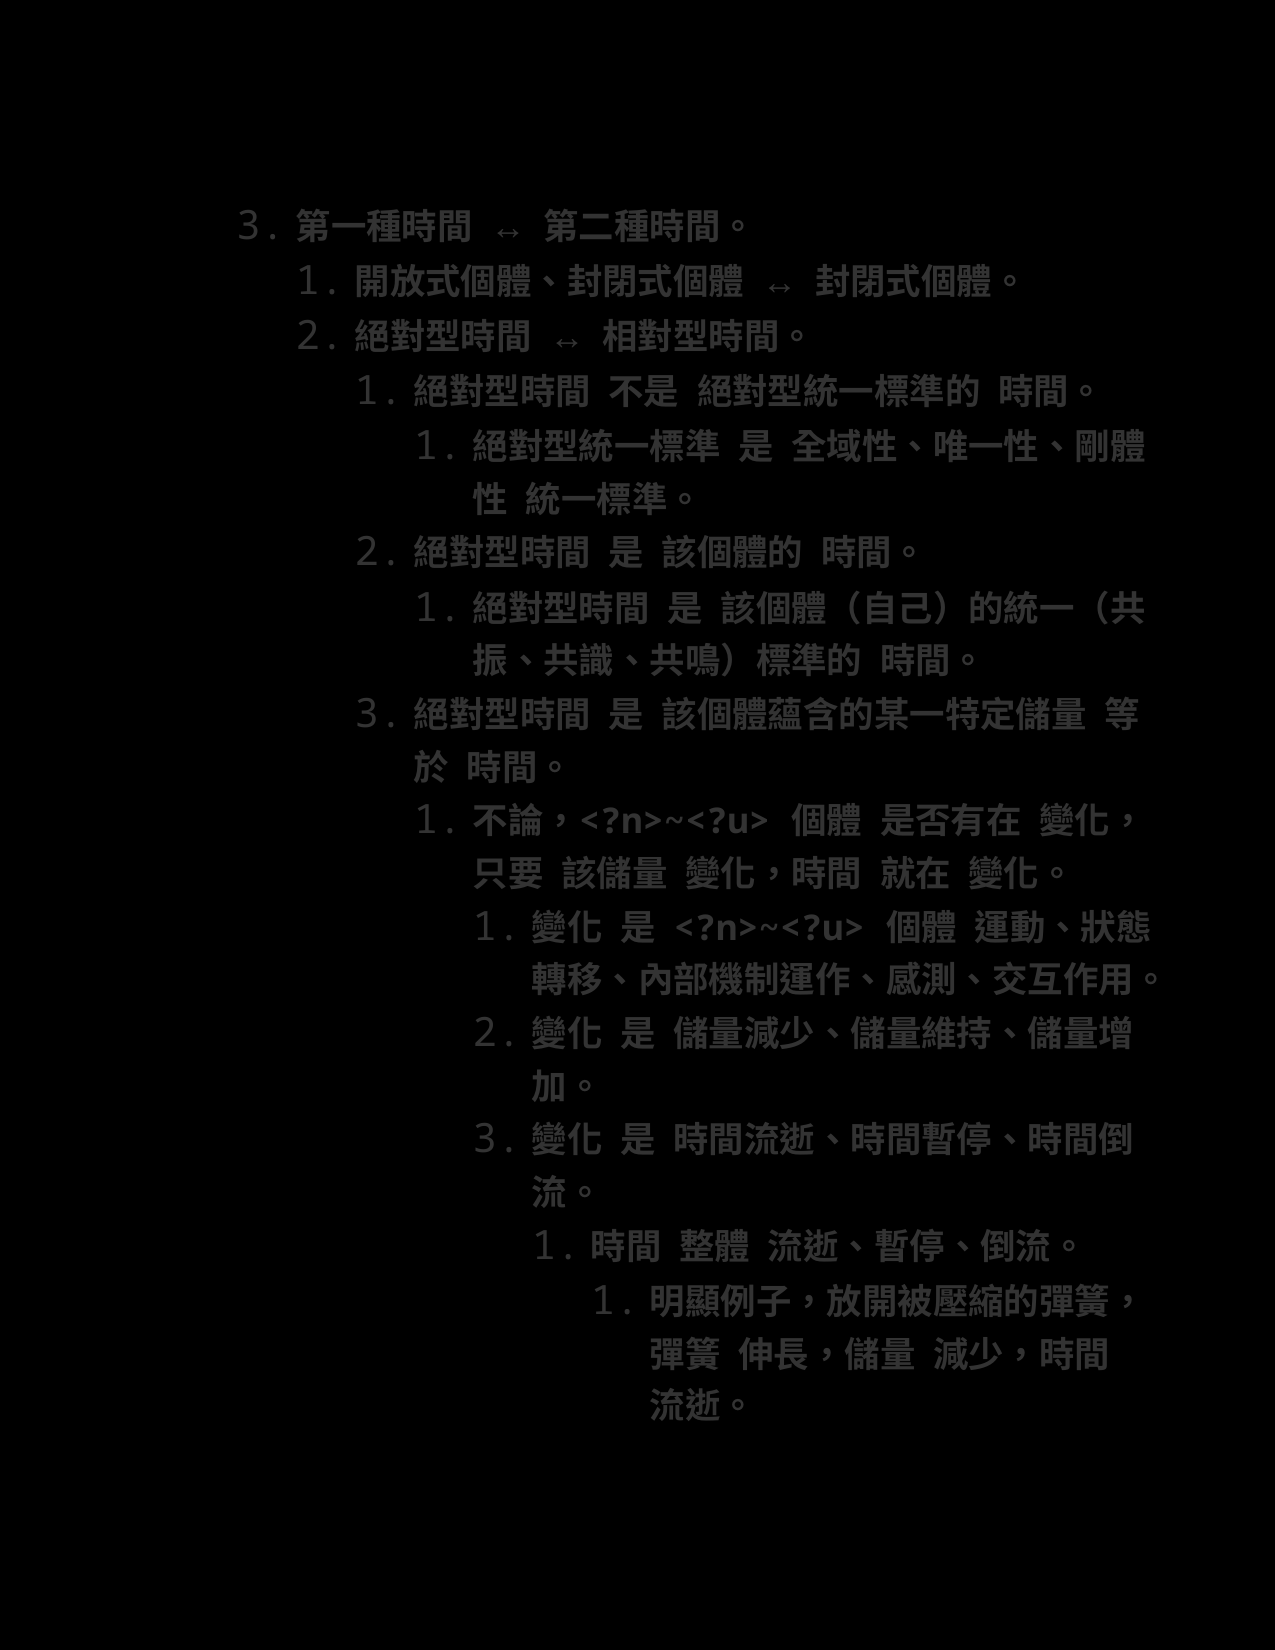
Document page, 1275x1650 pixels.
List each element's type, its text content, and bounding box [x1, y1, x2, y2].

list 變化 是 <?n>~<?u> 個體 運動、狀態轉移、內部機制運作、感測、交互作用。 [472, 897, 1157, 1003]
list 絕對型時間 是 該個體蘊含的某一特定儲量 等於 時間。 [354, 684, 1157, 790]
list 第一種時間 ↔ 第二種時間。 [236, 196, 1157, 251]
list 絕對型時間 ↔ 相對型時間。 [295, 306, 1157, 361]
list 明顯例子，放開被壓縮的彈簧，彈簧 伸長，儲量 減少，時間 流逝。 [591, 1271, 1157, 1428]
list 絕對型統一標準 是 全域性、唯一性、剛體性 統一標準。 [413, 416, 1157, 523]
list 開放式個體、封閉式個體 ↔ 封閉式個體。 [295, 251, 1157, 306]
list 變化 是 儲量減少、儲量維持、儲量增加。 [472, 1003, 1157, 1109]
list 絕對型時間 是 該個體的 時間。 [354, 523, 1157, 578]
list 絕對型時間 是 該個體（自己）的統一（共振、共識、共鳴）標準的 時間。 [413, 578, 1157, 684]
list 時間 整體 流逝、暫停、倒流。 [532, 1216, 1157, 1271]
list 絕對型時間 不是 絕對型統一標準的 時間。 [354, 361, 1157, 416]
list 不論，<?n>~<?u> 個體 是否有在 變化，只要 該儲量 變化，時間 就在 變化。 [413, 790, 1157, 897]
list 變化 是 時間流逝、時間暫停、時間倒流。 [472, 1109, 1157, 1216]
